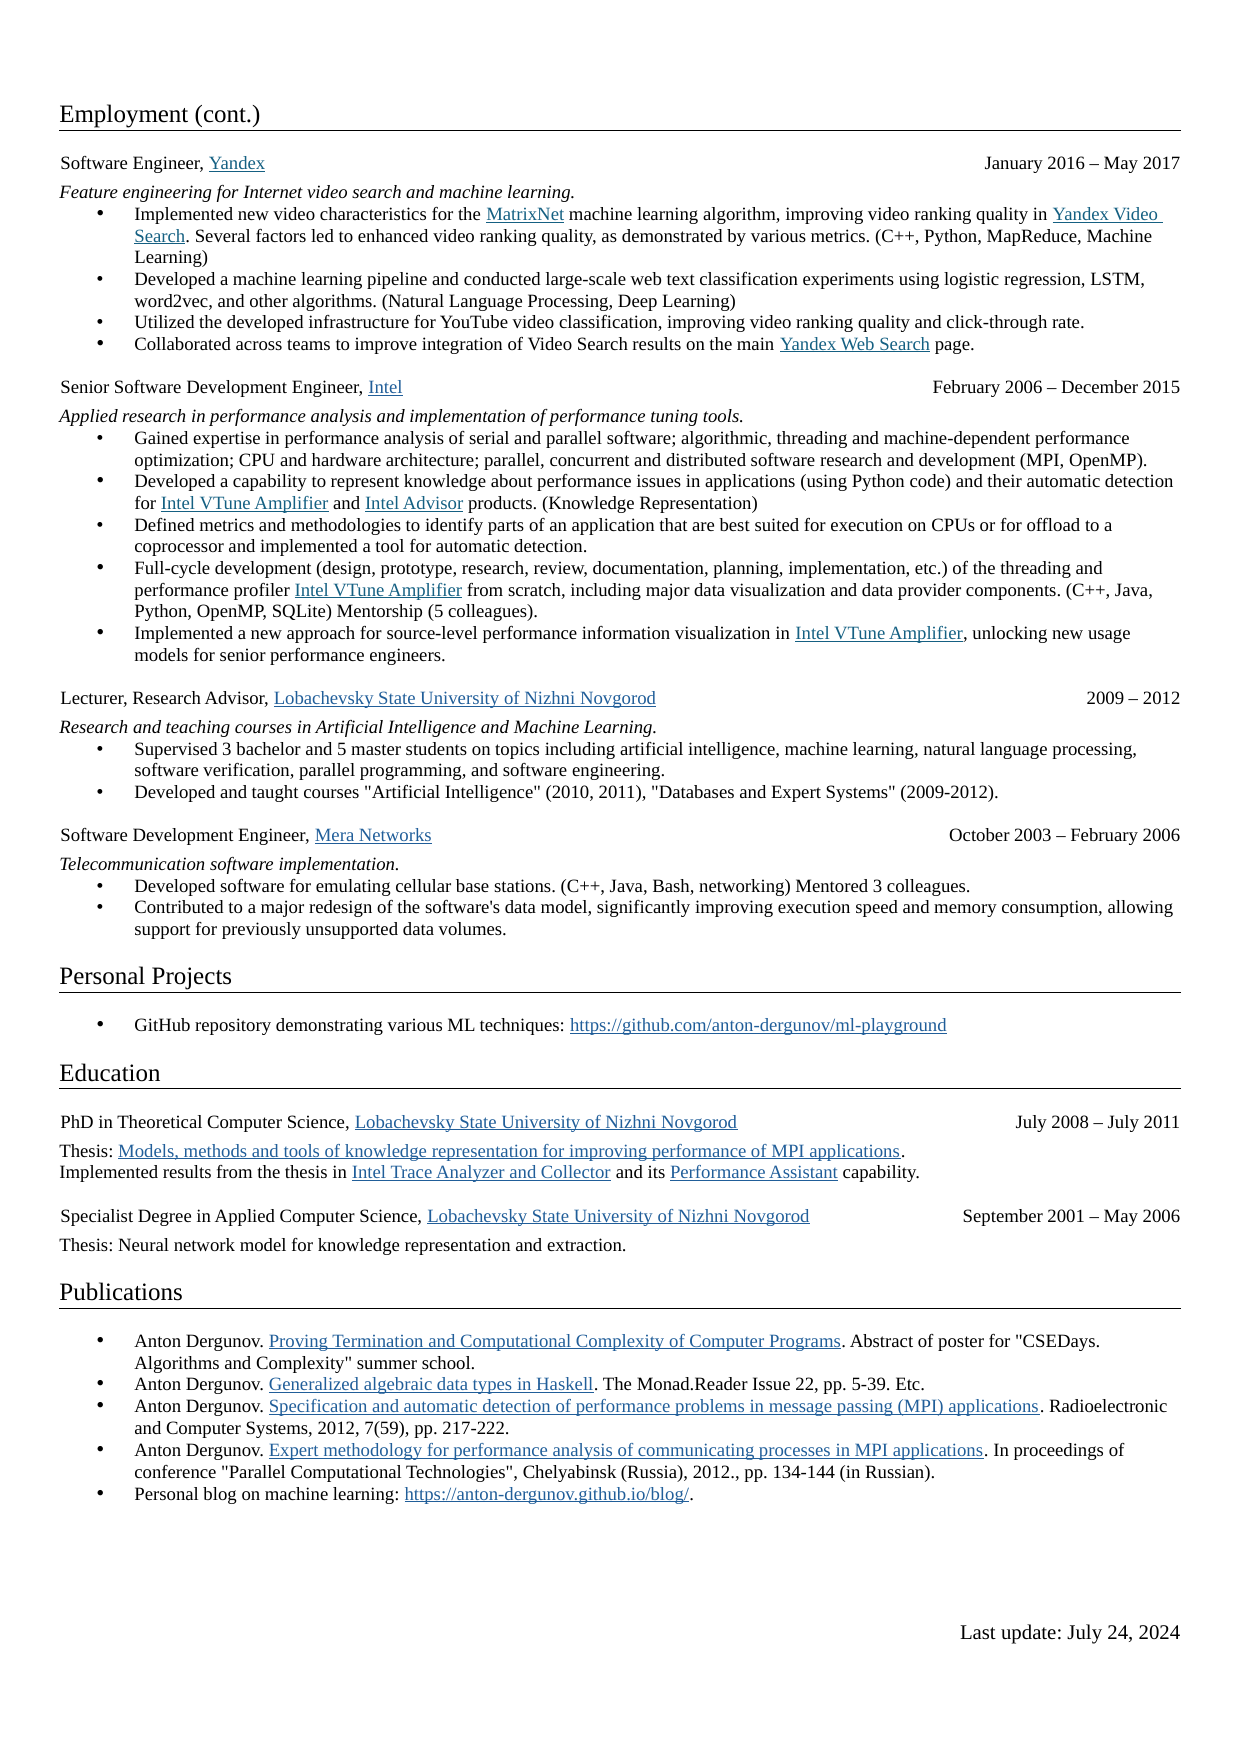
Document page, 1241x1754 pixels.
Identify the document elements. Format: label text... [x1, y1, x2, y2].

list Anton Dergunov. Generalized algebraic data types in Haskell. The Monad.Reader Issue 22, pp. 5-39. Etc. [97, 1373, 1181, 1395]
list Gained expertise in performance analysis of serial and parallel software; algorithmic, threading and machine-dependent performance optimization; CPU and hardware architecture; parallel, concurrent and distributed software research and development (MPI, OpenMP). [97, 427, 1181, 470]
list Personal blog on machine learning: https://anton-dergunov.github.io/blog/. [97, 1482, 1181, 1504]
list Supervised 3 bachelor and 5 master students on topics including artificial intelligence, machine learning, natural language processing, software verification, parallel programming, and software engineering. [97, 738, 1181, 781]
list Developed a capability to represent knowledge about performance issues in applications (using Python code) and their automatic detection for Intel VTune Amplifier and Intel Advisor products. (Knowledge Representation) [97, 470, 1181, 514]
list GitHub repository demonstrating various ML techniques: https://github.com/anton-dergunov/ml-playground [97, 1014, 1181, 1036]
table_header Specialist Degree in Applied Computer Science, Lobachevsky State University of Nizhni Novgorod [59, 1205, 916, 1234]
list Developed software for emulating cellular base stations. (C++, Java, Bash, networking) Mentored 3 colleagues. [97, 875, 1181, 896]
table_header July 2008 – July 2011 [916, 1111, 1181, 1140]
list Contributed to a major redesign of the software's data model, significantly improving execution speed and memory consumption, allowing support for previously unsupported data volumes. [97, 896, 1181, 939]
table_header October 2003 – February 2006 [916, 824, 1181, 853]
text Education [59, 1058, 1181, 1088]
text Publications [59, 1277, 1181, 1308]
text Research and teaching courses in Artificial Intelligence and Machine Learning. [59, 716, 1181, 738]
text Personal Projects [59, 961, 1181, 992]
list Developed and taught courses "Artificial Intelligence" (2010, 2011), "Databases and Expert Systems" (2009-2012). [97, 781, 1181, 802]
table_header January 2016 – May 2017 [916, 152, 1181, 181]
text Feature engineering for Internet video search and machine learning. [59, 181, 1181, 203]
table_header September 2001 – May 2006 [916, 1205, 1181, 1234]
list Anton Dergunov. Proving Termination and Computational Complexity of Computer Programs. Abstract of poster for "CSEDays. Algorithms and Complexity" summer school. [97, 1330, 1181, 1373]
list Implemented a new approach for source-level performance information visualization in Intel VTune Amplifier, unlocking new usage models for senior performance engineers. [97, 622, 1181, 665]
text Thesis: Neural network model for knowledge representation and extraction. [59, 1234, 1181, 1255]
list Anton Dergunov. Expert methodology for performance analysis of communicating processes in MPI applications. In proceedings of conference "Parallel Computational Technologies", Chelyabinsk (Russia), 2012., pp. 134-144 (in Russian). [97, 1439, 1181, 1482]
text Applied research in performance analysis and implementation of performance tuning tools. [59, 405, 1181, 427]
table_header Senior Software Development Engineer, Intel [59, 376, 916, 405]
list Developed a machine learning pipeline and conducted large-scale web text classification experiments using logistic regression, LSTM, word2vec, and other algorithms. (Natural Language Processing, Deep Learning) [97, 268, 1181, 311]
list Defined metrics and methodologies to identify parts of an application that are best suited for execution on CPUs or for offload to a coprocessor and implemented a tool for automatic detection. [97, 514, 1181, 557]
table_header Lecturer, Research Advisor, Lobachevsky State University of Nizhni Novgorod [59, 687, 916, 716]
table_header 2009 – 2012 [916, 687, 1181, 716]
list Implemented new video characteristics for the MatrixNet machine learning algorithm, improving video ranking quality in Yandex Video Search. Several factors led to enhanced video ranking quality, as demonstrated by various metrics. (C++, Python, MapReduce, Machine Learning) [97, 203, 1181, 268]
list Anton Dergunov. Specification and automatic detection of performance problems in message passing (MPI) applications. Radioelectronic and Computer Systems, 2012, 7(59), pp. 217-222. [97, 1395, 1181, 1439]
list Collaborated across teams to improve integration of Video Search results on the main Yandex Web Search page. [97, 333, 1181, 354]
table_header Software Engineer, Yandex [59, 152, 916, 181]
text Thesis: Models, methods and tools of knowledge representation for improving performance of MPI applications. [59, 1140, 1181, 1161]
table_header February 2006 – December 2015 [916, 376, 1181, 405]
table_header PhD in Theoretical Computer Science, Lobachevsky State University of Nizhni Novgorod [59, 1111, 916, 1140]
text Implemented results from the thesis in Intel Trace Analyzer and Collector and its Performance Assistant capability. [59, 1161, 1181, 1183]
list Utilized the developed infrastructure for YouTube video classification, improving video ranking quality and click-through rate. [97, 311, 1181, 333]
list Full-cycle development (design, prototype, research, review, documentation, planning, implementation, etc.) of the threading and performance profiler Intel VTune Amplifier from scratch, including major data visualization and data provider components. (C++, Java, Python, OpenMP, SQLite) Mentorship (5 colleagues). [97, 557, 1181, 622]
text Employment (cont.) [59, 99, 1181, 130]
table_header Software Development Engineer, Mera Networks [59, 824, 916, 853]
text Telecommunication software implementation. [59, 853, 1181, 875]
